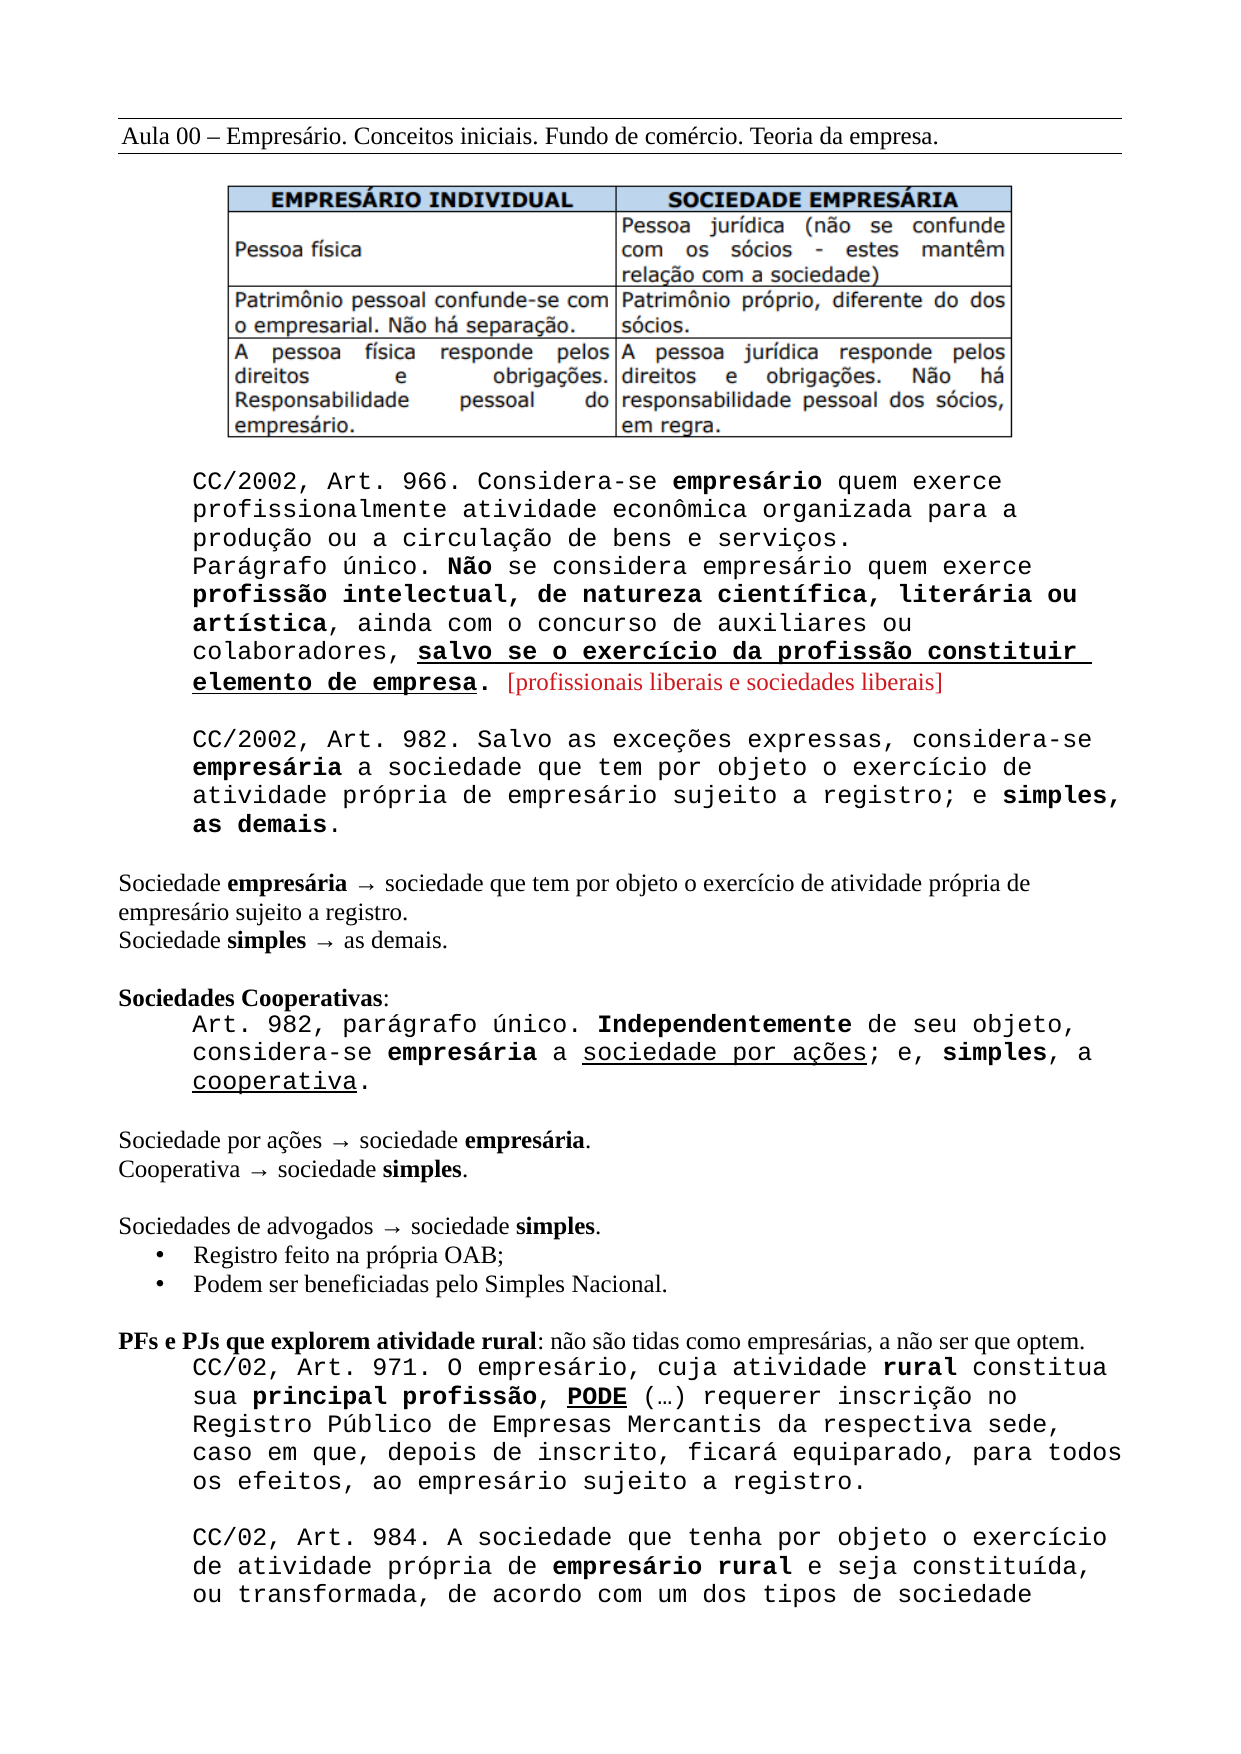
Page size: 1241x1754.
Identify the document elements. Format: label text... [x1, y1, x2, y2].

picture [225, 182, 1016, 440]
text Sociedade por ações → sociedade empresária. [118, 1125, 1122, 1154]
text CC/2002, Art. 966. Considera-se empresário quem exerce profissionalmente atividade econômica organizada para a produção ou a circulação de bens e serviços. [192, 469, 1122, 554]
text PFs e PJs que explorem atividade rural: não são tidas como empresárias, a não ser que optem. [118, 1326, 1122, 1355]
text Sociedade simples → as demais. [118, 925, 1122, 954]
text CC/02, Art. 971. O empresário, cuja atividade rural constitua sua principal profissão, PODE (…) requerer inscrição no Registro Público de Empresas Mercantis da respectiva sede, caso em que, depois de inscrito, ficará equiparado, para todos os efeitos, ao empresário sujeito a registro. [192, 1355, 1122, 1497]
text Sociedade empresária → sociedade que tem por objeto o exercício de atividade própria de empresário sujeito a registro. [118, 868, 1122, 925]
text CC/02, Art. 984. A sociedade que tenha por objeto o exercício de atividade própria de empresário rural e seja constituída, ou transformada, de acordo com um dos tipos de sociedade [192, 1525, 1122, 1610]
list Podem ser beneficiadas pelo Simples Nacional. [156, 1269, 1122, 1297]
text Parágrafo único. Não se considera empresário quem exerce profissão intelectual, de natureza científica, literária ou artística, ainda com o concurso de auxiliares ou colaboradores, salvo se o exercício da profissão constituir elemento de empresa. [profissionais liberais e sociedades liberais] [192, 554, 1122, 698]
text Cooperativa → sociedade simples. [118, 1154, 1122, 1182]
text Art. 982, parágrafo único. Independentemente de seu objeto, considera-se empresária a sociedade por ações; e, simples, a cooperativa. [192, 1012, 1122, 1097]
text Sociedades de advogados → sociedade simples. [118, 1211, 1122, 1240]
list Registro feito na própria OAB; [156, 1240, 1122, 1269]
text CC/2002, Art. 982. Salvo as exceções expressas, considera-se empresária a sociedade que tem por objeto o exercício de atividade própria de empresário sujeito a registro; e simples, as demais. [192, 726, 1122, 839]
text Sociedades Cooperativas: [118, 983, 1122, 1012]
